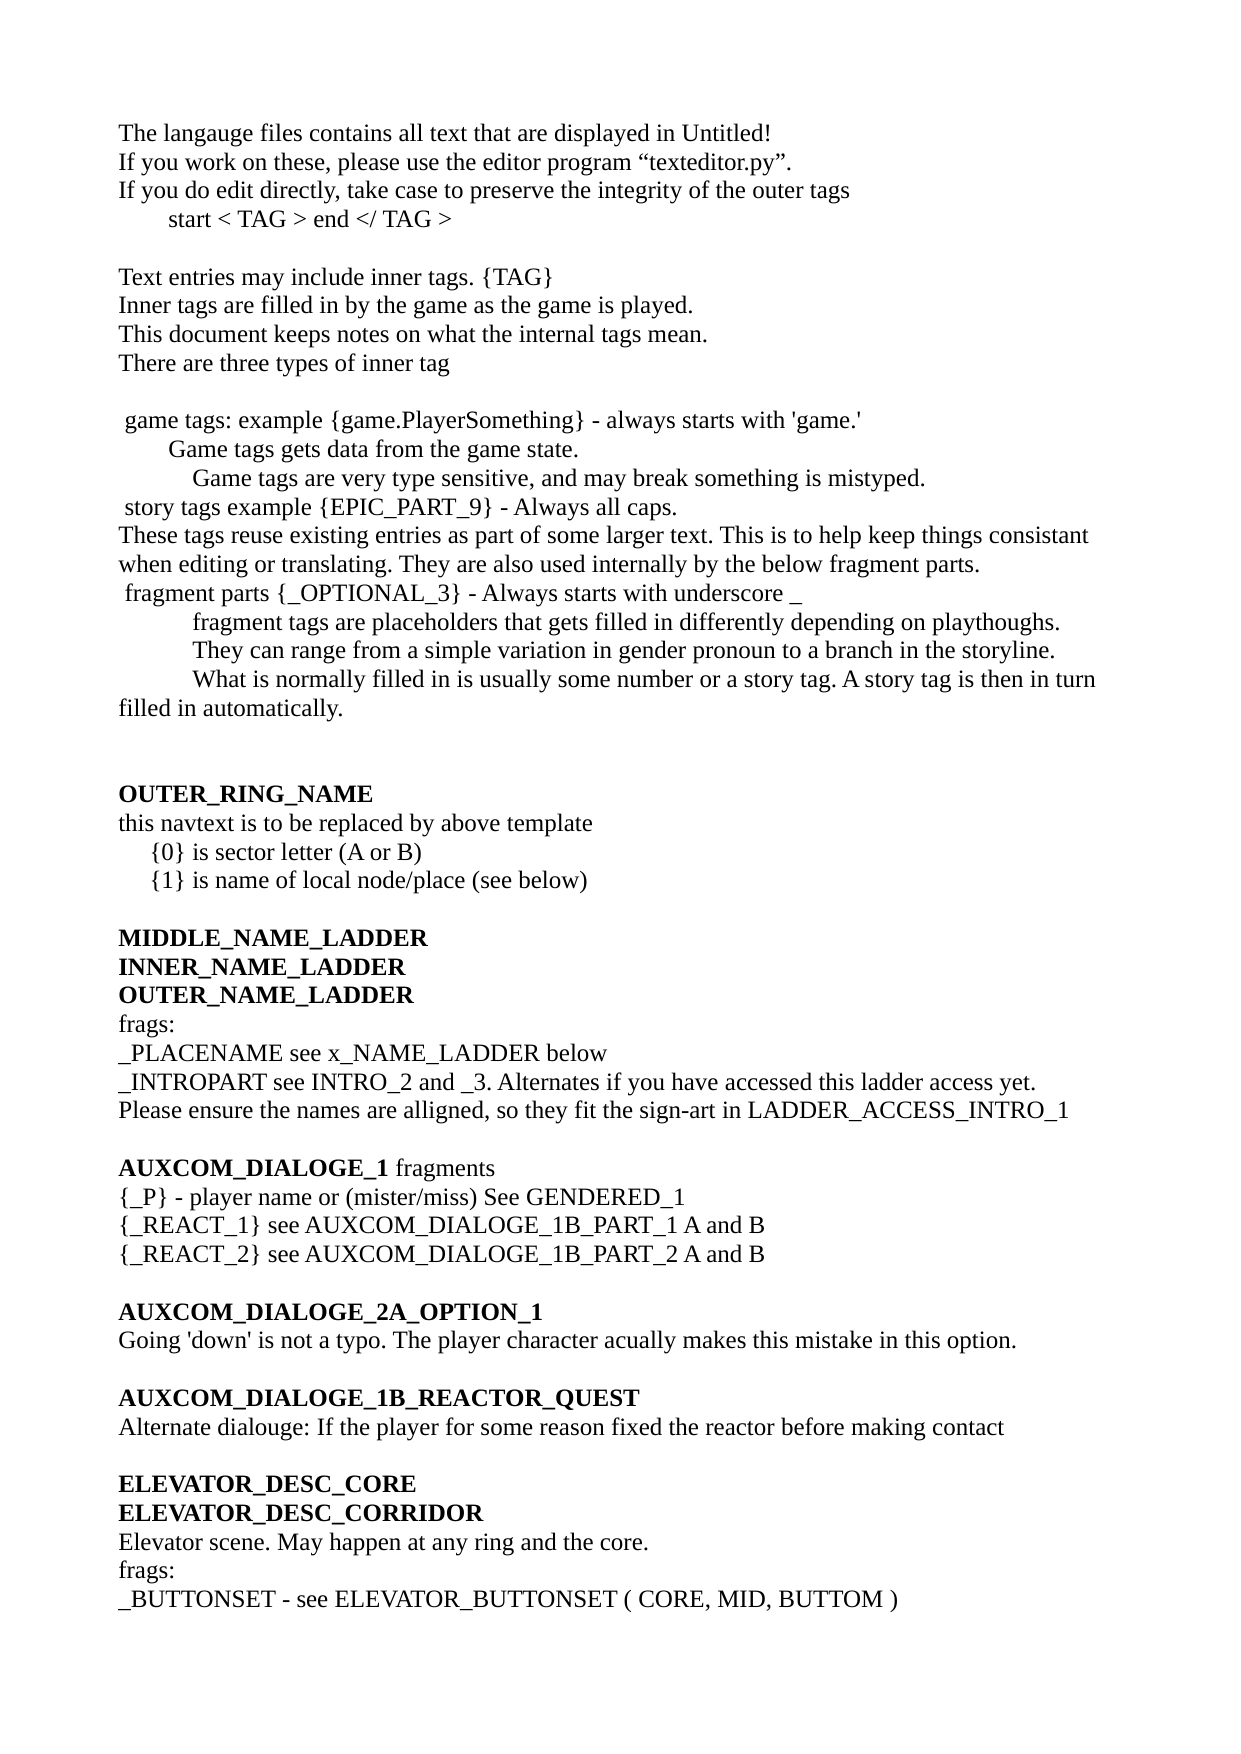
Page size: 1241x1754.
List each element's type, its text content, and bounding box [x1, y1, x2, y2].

text AUXCOM_DIALOGE_2A_OPTION_1 [118, 1297, 1122, 1326]
text OUTER_NAME_LADDER [118, 981, 1122, 1009]
text {_P} - player name or (mister/miss) See GENDERED_1 [118, 1182, 1122, 1211]
text Going 'down' is not a typo. The player character acually makes this mistake in this option. [118, 1326, 1122, 1354]
text fragment parts {_OPTIONAL_3} - Always starts with underscore _ [118, 578, 1122, 607]
text Game tags gets data from the game state. [118, 434, 1122, 463]
text OUTER_RING_NAME [118, 779, 1122, 808]
text If you work on these, please use the editor program “texteditor.py”. [118, 147, 1122, 176]
text _INTROPART see INTRO_2 and _3. Alternates if you have accessed this ladder access yet. [118, 1067, 1122, 1096]
text This document keeps notes on what the internal tags mean. [118, 319, 1122, 348]
text AUXCOM_DIALOGE_1 fragments [118, 1153, 1122, 1182]
text fragment tags are placeholders that gets filled in differently depending on playthoughs. [118, 607, 1122, 636]
text INNER_NAME_LADDER [118, 952, 1122, 981]
text frags: [118, 1009, 1122, 1038]
text ELEVATOR_DESC_CORE [118, 1469, 1122, 1498]
text Inner tags are filled in by the game as the game is played. [118, 291, 1122, 319]
text Please ensure the names are alligned, so they fit the sign-art in LADDER_ACCESS_INTRO_1 [118, 1096, 1122, 1124]
text {_REACT_1} see AUXCOM_DIALOGE_1B_PART_1 A and B [118, 1211, 1122, 1239]
text _PLACENAME see x_NAME_LADDER below [118, 1038, 1122, 1067]
text MIDDLE_NAME_LADDER [118, 923, 1122, 952]
text {0} is sector letter (A or B) [118, 837, 1122, 866]
text These tags reuse existing entries as part of some larger text. This is to help keep things consistant when editing or translating. They are also used internally by the below fragment parts. [118, 521, 1122, 578]
text {_REACT_2} see AUXCOM_DIALOGE_1B_PART_2 A and B [118, 1239, 1122, 1268]
text AUXCOM_DIALOGE_1B_REACTOR_QUEST [118, 1383, 1122, 1412]
text game tags: example {game.PlayerSomething} - always starts with 'game.' [118, 406, 1122, 434]
text Text entries may include inner tags. {TAG} [118, 262, 1122, 291]
text They can range from a simple variation in gender pronoun to a branch in the storyline. [118, 636, 1122, 664]
text If you do edit directly, take case to preserve the integrity of the outer tags [118, 176, 1122, 204]
text What is normally filled in is usually some number or a story tag. A story tag is then in turn filled in automatically. [118, 664, 1122, 722]
text start < TAG > end </ TAG > [118, 204, 1122, 233]
text ELEVATOR_DESC_CORRIDOR [118, 1498, 1122, 1527]
text Alternate dialouge: If the player for some reason fixed the reactor before making contact [118, 1412, 1122, 1441]
text There are three types of inner tag [118, 348, 1122, 377]
text {1} is name of local node/place (see below) [118, 866, 1122, 894]
text The langauge files contains all text that are displayed in Untitled! [118, 118, 1122, 147]
text story tags example {EPIC_PART_9} - Always all caps. [118, 492, 1122, 521]
text Game tags are very type sensitive, and may break something is mistyped. [118, 463, 1122, 492]
text this navtext is to be replaced by above template [118, 808, 1122, 837]
text Elevator scene. May happen at any ring and the core. [118, 1527, 1122, 1556]
text frags: [118, 1556, 1122, 1584]
text _BUTTONSET - see ELEVATOR_BUTTONSET ( CORE, MID, BUTTOM ) [118, 1584, 1122, 1613]
